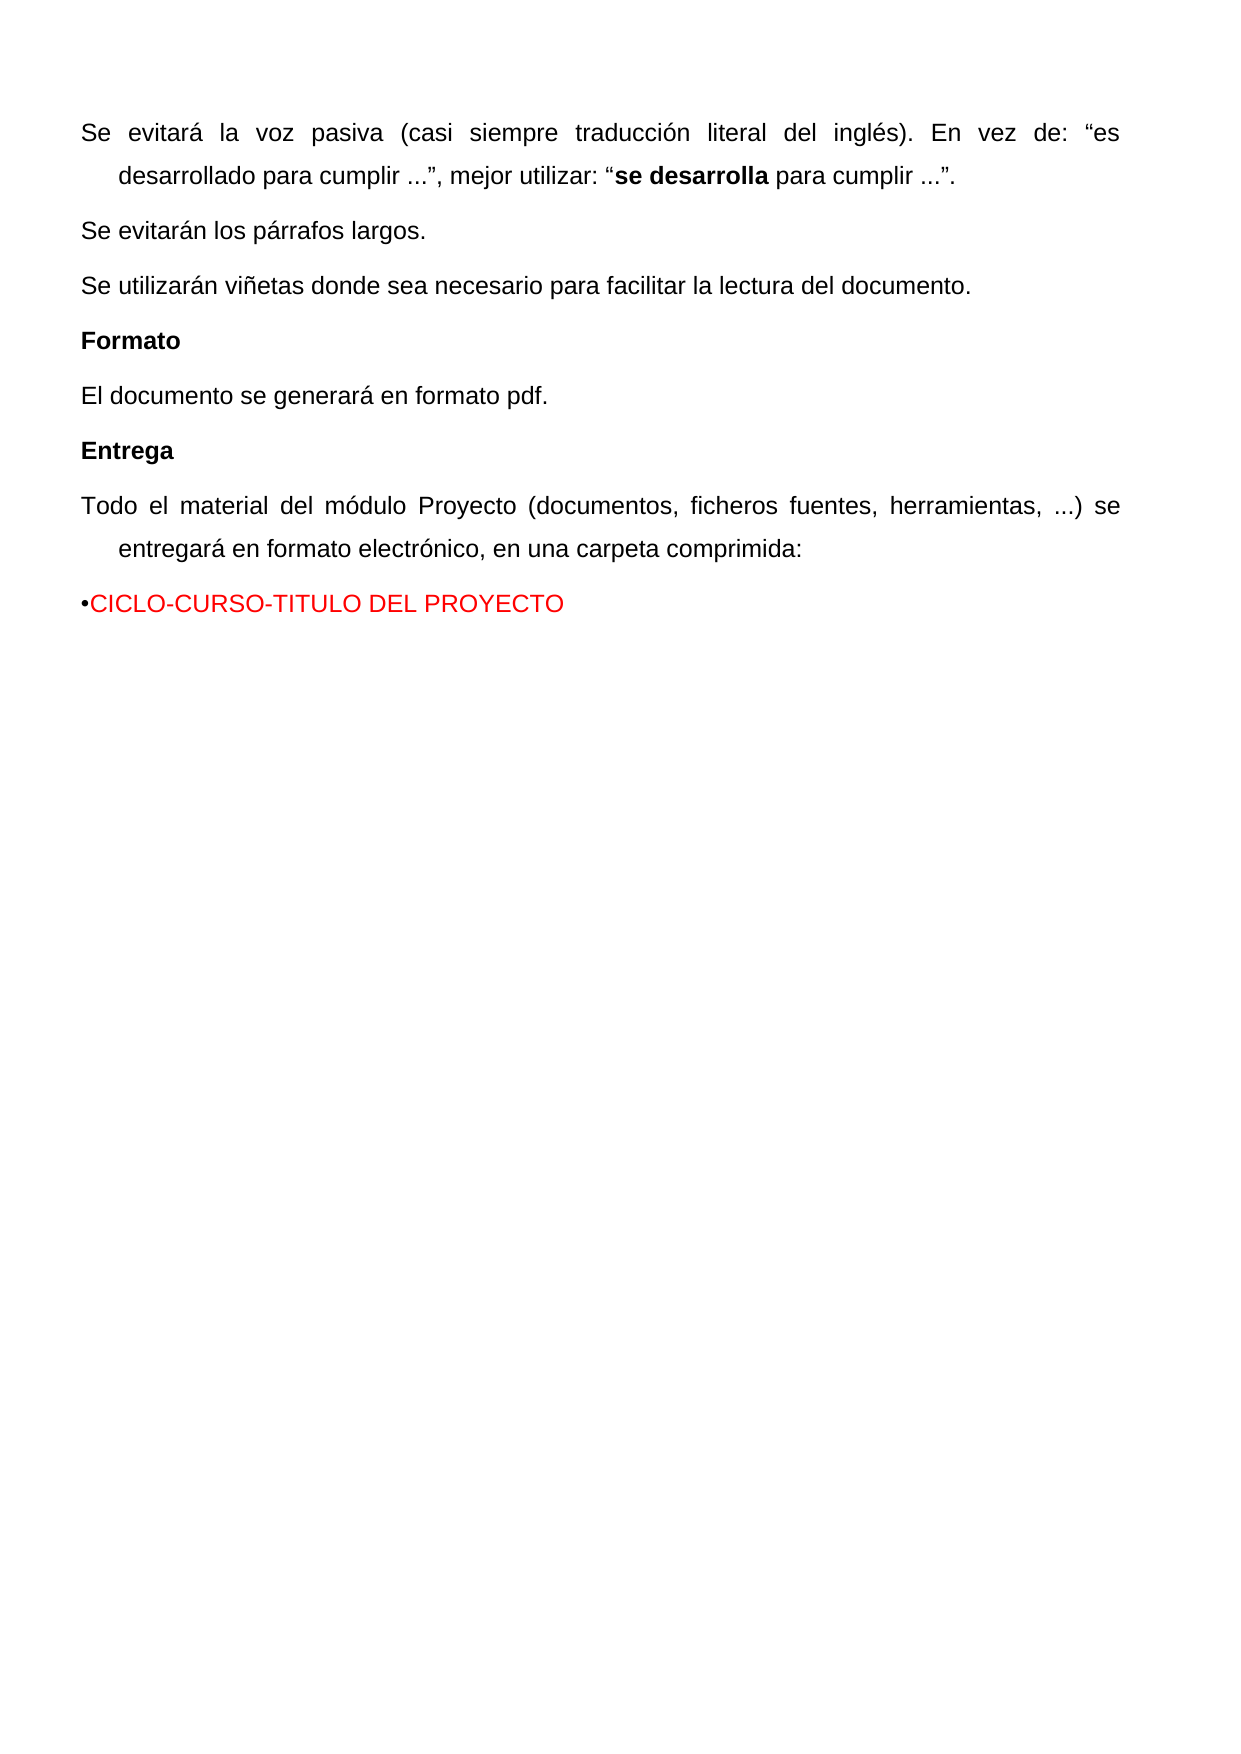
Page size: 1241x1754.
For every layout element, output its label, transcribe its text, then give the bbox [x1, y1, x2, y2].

text Entrega [81, 436, 1122, 465]
text Formato [81, 326, 1122, 355]
text Se evitará la voz pasiva (casi siempre traducción literal del inglés). En vez de: “es desarrollado para cumplir ...”, mejor utilizar: “se desarrolla para cumplir ...”. [81, 118, 1122, 190]
list CICLO-CURSO-TITULO DEL PROYECTO [81, 589, 1122, 618]
text El documento se generará en formato pdf. [81, 381, 1122, 410]
text Todo el material del módulo Proyecto (documentos, ficheros fuentes, herramientas, ...) se entregará en formato electrónico, en una carpeta comprimida: [81, 491, 1122, 563]
text Se evitarán los párrafos largos. [81, 216, 1122, 245]
text Se utilizarán viñetas donde sea necesario para facilitar la lectura del documento. [81, 271, 1122, 300]
